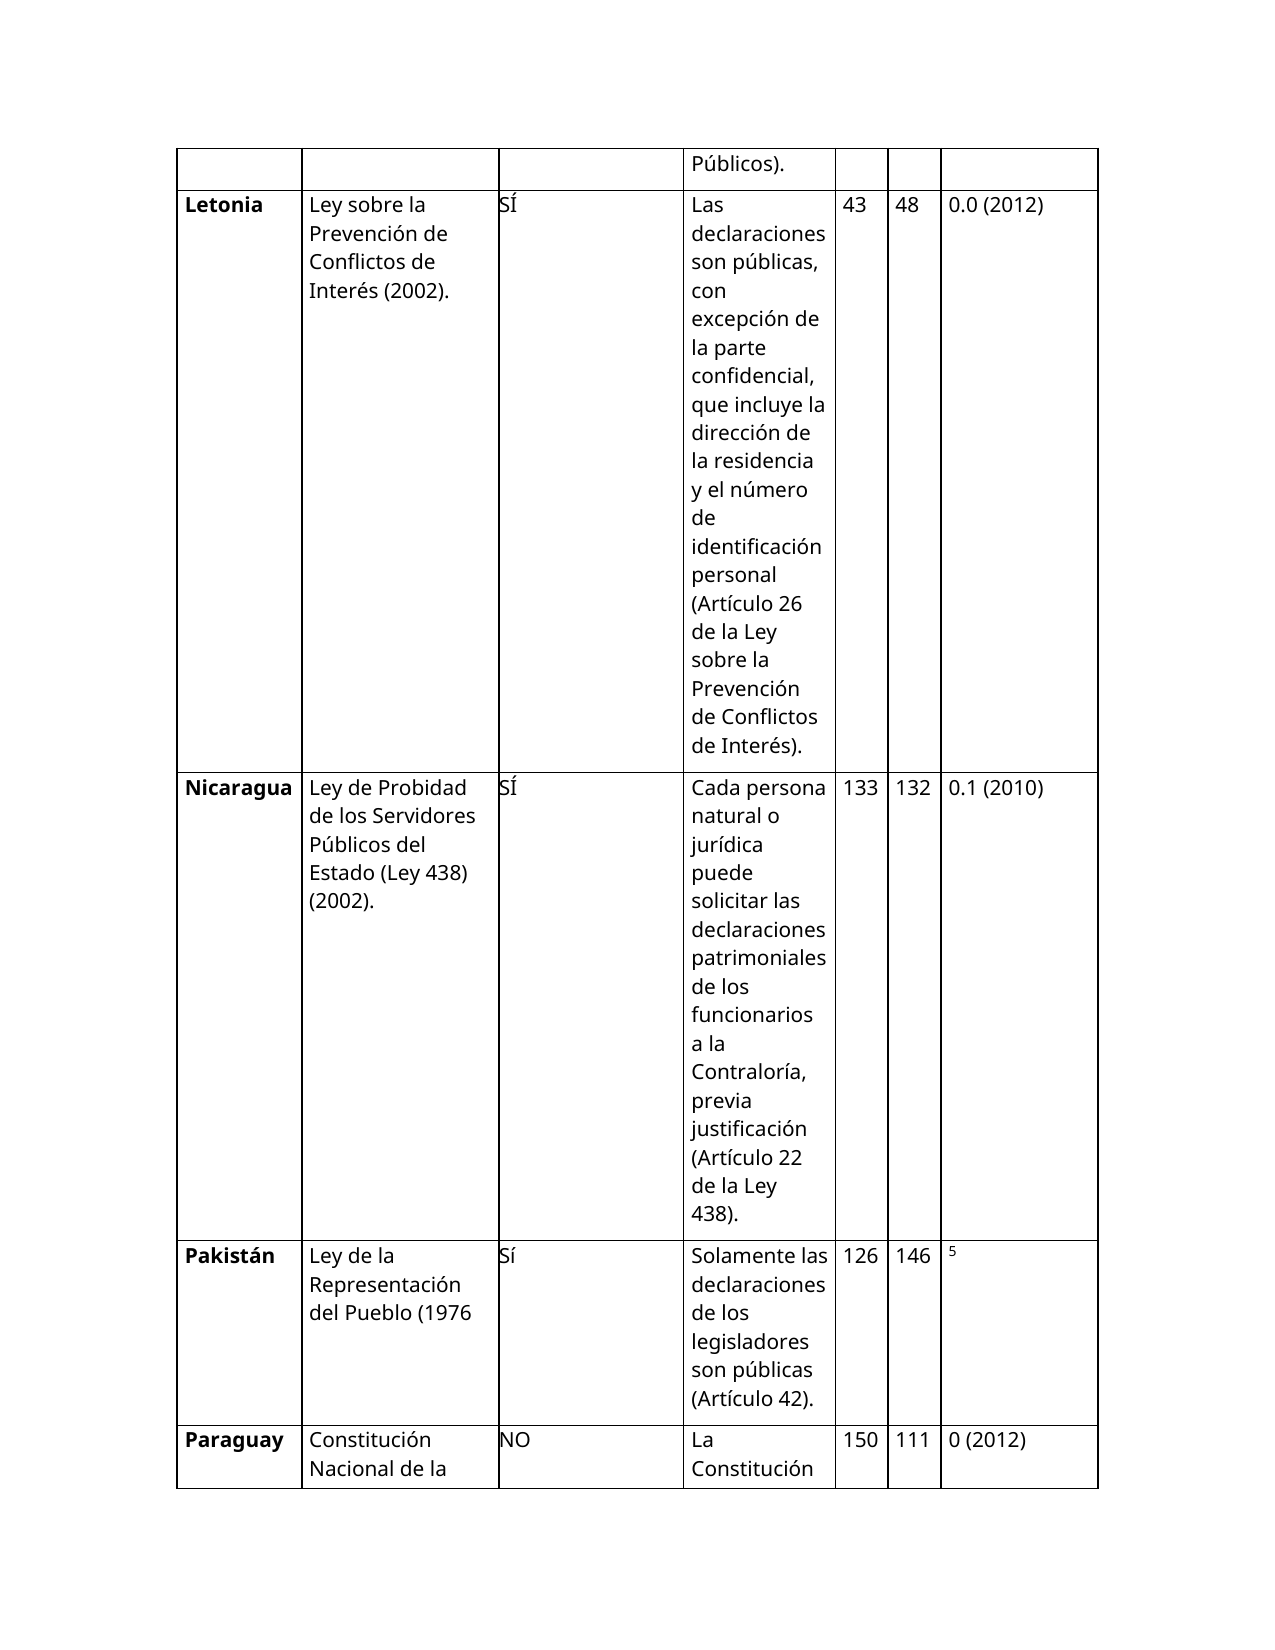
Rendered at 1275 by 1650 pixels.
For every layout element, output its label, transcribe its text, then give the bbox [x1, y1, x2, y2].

table_cell Nicaragua [178, 773, 301, 1240]
table_cell [303, 149, 498, 189]
table_cell La Constitución [684, 1426, 835, 1488]
table_cell Pakistán [178, 1241, 301, 1424]
table_cell SÍ [500, 773, 683, 1240]
table_cell Solamente las declaraciones de los legisladores son públicas (Artículo 42). [684, 1241, 835, 1424]
table_cell 150 [836, 1426, 887, 1488]
table_cell Letonia [178, 191, 301, 772]
table_cell Las declaraciones son públicas, con excepción de la parte confidencial, que incluye la dirección de la residencia y el número de identificación personal (Artículo 26 de la Ley sobre la Prevención de Conflictos de Interés). [684, 191, 835, 772]
table_cell Públicos). [684, 149, 835, 189]
table_cell 146 [889, 1241, 940, 1424]
table_cell Ley sobre la Prevención de Conflictos de Interés (2002). [303, 191, 498, 772]
table_cell [500, 149, 683, 189]
table_cell NO [500, 1426, 683, 1488]
table_cell 111 [889, 1426, 940, 1488]
table_cell [942, 149, 1097, 189]
table_cell [889, 149, 940, 189]
table_cell 5 [942, 1241, 1097, 1424]
table_cell Ley de Probidad de los Servidores Públicos del Estado (Ley 438) (2002). [303, 773, 498, 1240]
table_cell Sí [500, 1241, 683, 1424]
table_cell 0.0 (2012) [942, 191, 1097, 772]
table_cell [178, 149, 301, 189]
table_cell 132 [889, 773, 940, 1240]
table_cell Ley de la Representación del Pueblo (1976 [303, 1241, 498, 1424]
table_cell Paraguay [178, 1426, 301, 1488]
table_cell SÍ [500, 191, 683, 772]
table_cell 0.1 (2010) [942, 773, 1097, 1240]
table_cell [836, 149, 887, 189]
table_cell Cada persona natural o jurídica puede solicitar las declaraciones patrimoniales de los funcionarios a la Contraloría, previa justificación (Artículo 22 de la Ley 438). [684, 773, 835, 1240]
table_cell 133 [836, 773, 887, 1240]
table_cell 0 (2012) [942, 1426, 1097, 1488]
table_cell 126 [836, 1241, 887, 1424]
table_cell Constitución Nacional de la [303, 1426, 498, 1488]
table_cell 48 [889, 191, 940, 772]
table_cell 43 [836, 191, 887, 772]
